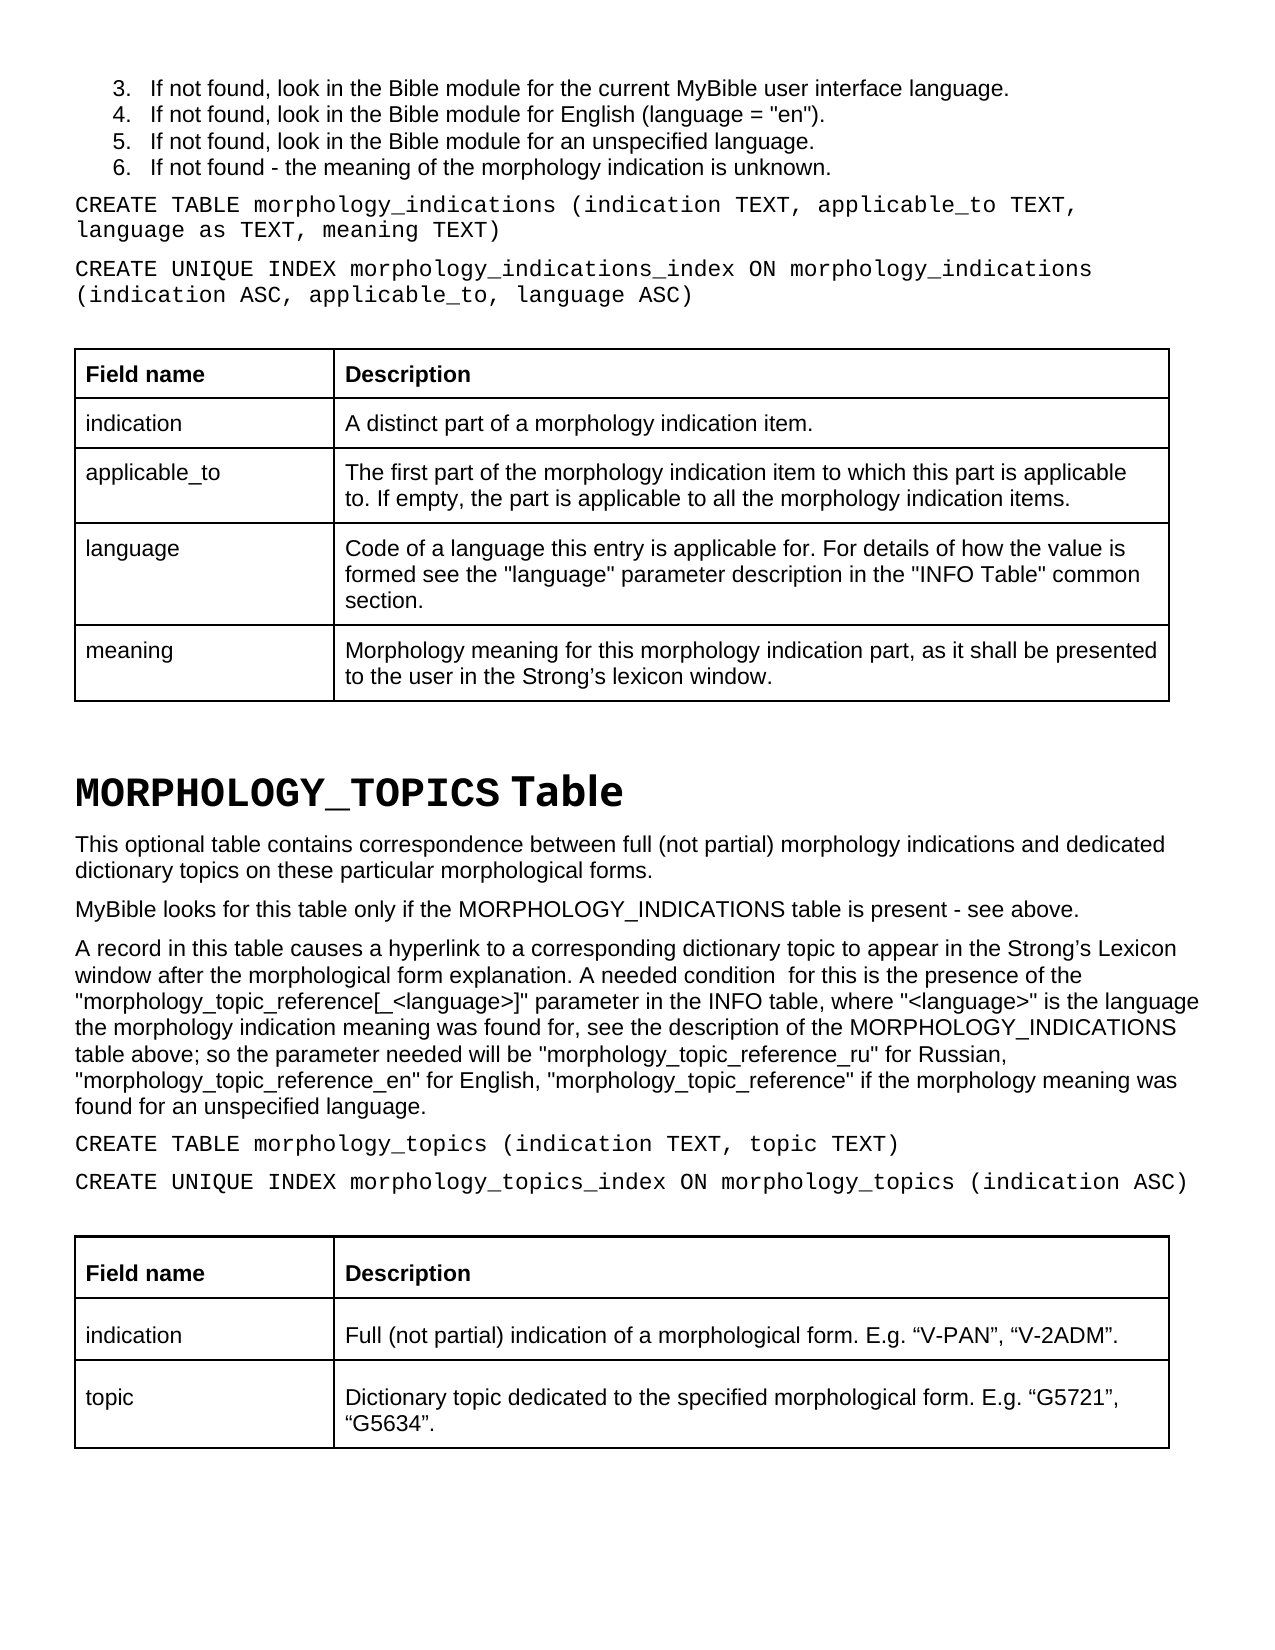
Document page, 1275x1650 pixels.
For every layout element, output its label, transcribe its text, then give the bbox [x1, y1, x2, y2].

list If not found, look in the Bible module for an unspecified language. [112, 128, 1200, 154]
table_cell meaning [76, 626, 333, 700]
table_cell language [76, 524, 333, 624]
table_cell Full (not partial) indication of a morphological form. E.g. “V-PAN”, “V-2ADM”. [335, 1299, 1168, 1359]
table_header Field name [76, 350, 333, 397]
list If not found, look in the Bible module for the current MyBible user interface language. [112, 75, 1200, 101]
table_header Field name [76, 1238, 333, 1297]
table_cell A distinct part of a morphology indication item. [335, 399, 1168, 447]
table_cell Dictionary topic dedicated to the specified morphological form. E.g. “G5721”, “G5634”. [335, 1361, 1168, 1447]
table_cell indication [76, 399, 333, 447]
list If not found - the meaning of the morphology indication is unknown. [112, 154, 1200, 180]
table_cell Code of a language this entry is applicable for. For details of how the value is formed see the "language" parameter description in the "INFO Table" common section. [335, 524, 1168, 624]
table_header Description [335, 1238, 1168, 1297]
table_cell indication [76, 1299, 333, 1359]
table_header Description [335, 350, 1168, 397]
text CREATE UNIQUE INDEX morphology_indications_index ON morphology_indications (indication ASC, applicable_to, language ASC) [75, 257, 1200, 309]
subtitle MORPHOLOGY_TOPICS Table [75, 762, 1200, 819]
text CREATE UNIQUE INDEX morphology_topics_index ON morphology_topics (indication ASC) [75, 1171, 1200, 1197]
table_cell The first part of the morphology indication item to which this part is applicable to. If empty, the part is applicable to all the morphology indication items. [335, 449, 1168, 522]
text A record in this table causes a hyperlink to a corresponding dictionary topic to appear in the Strong’s Lexicon window after the morphological form explanation. A needed condition for this is the presence of the "morphology_topic_reference[_<language>]" parameter in the INFO table, where "<language>" is the language the morphology indication meaning was found for, see the description of the MORPHOLOGY_INDICATIONS table above; so the parameter needed will be "morphology_topic_reference_ru" for Russian, "morphology_topic_reference_en" for English, "morphology_topic_reference" if the morphology meaning was found for an unspecified language. [75, 935, 1200, 1120]
text CREATE TABLE morphology_topics (indication TEXT, topic TEXT) [75, 1132, 1200, 1158]
text CREATE TABLE morphology_indications (indication TEXT, applicable_to TEXT, language as TEXT, meaning TEXT) [75, 193, 1200, 245]
table_cell topic [76, 1361, 333, 1447]
list If not found, look in the Bible module for English (language = "en"). [112, 101, 1200, 128]
table_cell Morphology meaning for this morphology indication part, as it shall be presented to the user in the Strong’s lexicon window. [335, 626, 1168, 700]
table_cell applicable_to [76, 449, 333, 522]
text MyBible looks for this table only if the MORPHOLOGY_INDICATIONS table is present - see above. [75, 896, 1200, 923]
text This optional table contains correspondence between full (not partial) morphology indications and dedicated dictionary topics on these particular morphological forms. [75, 831, 1200, 884]
